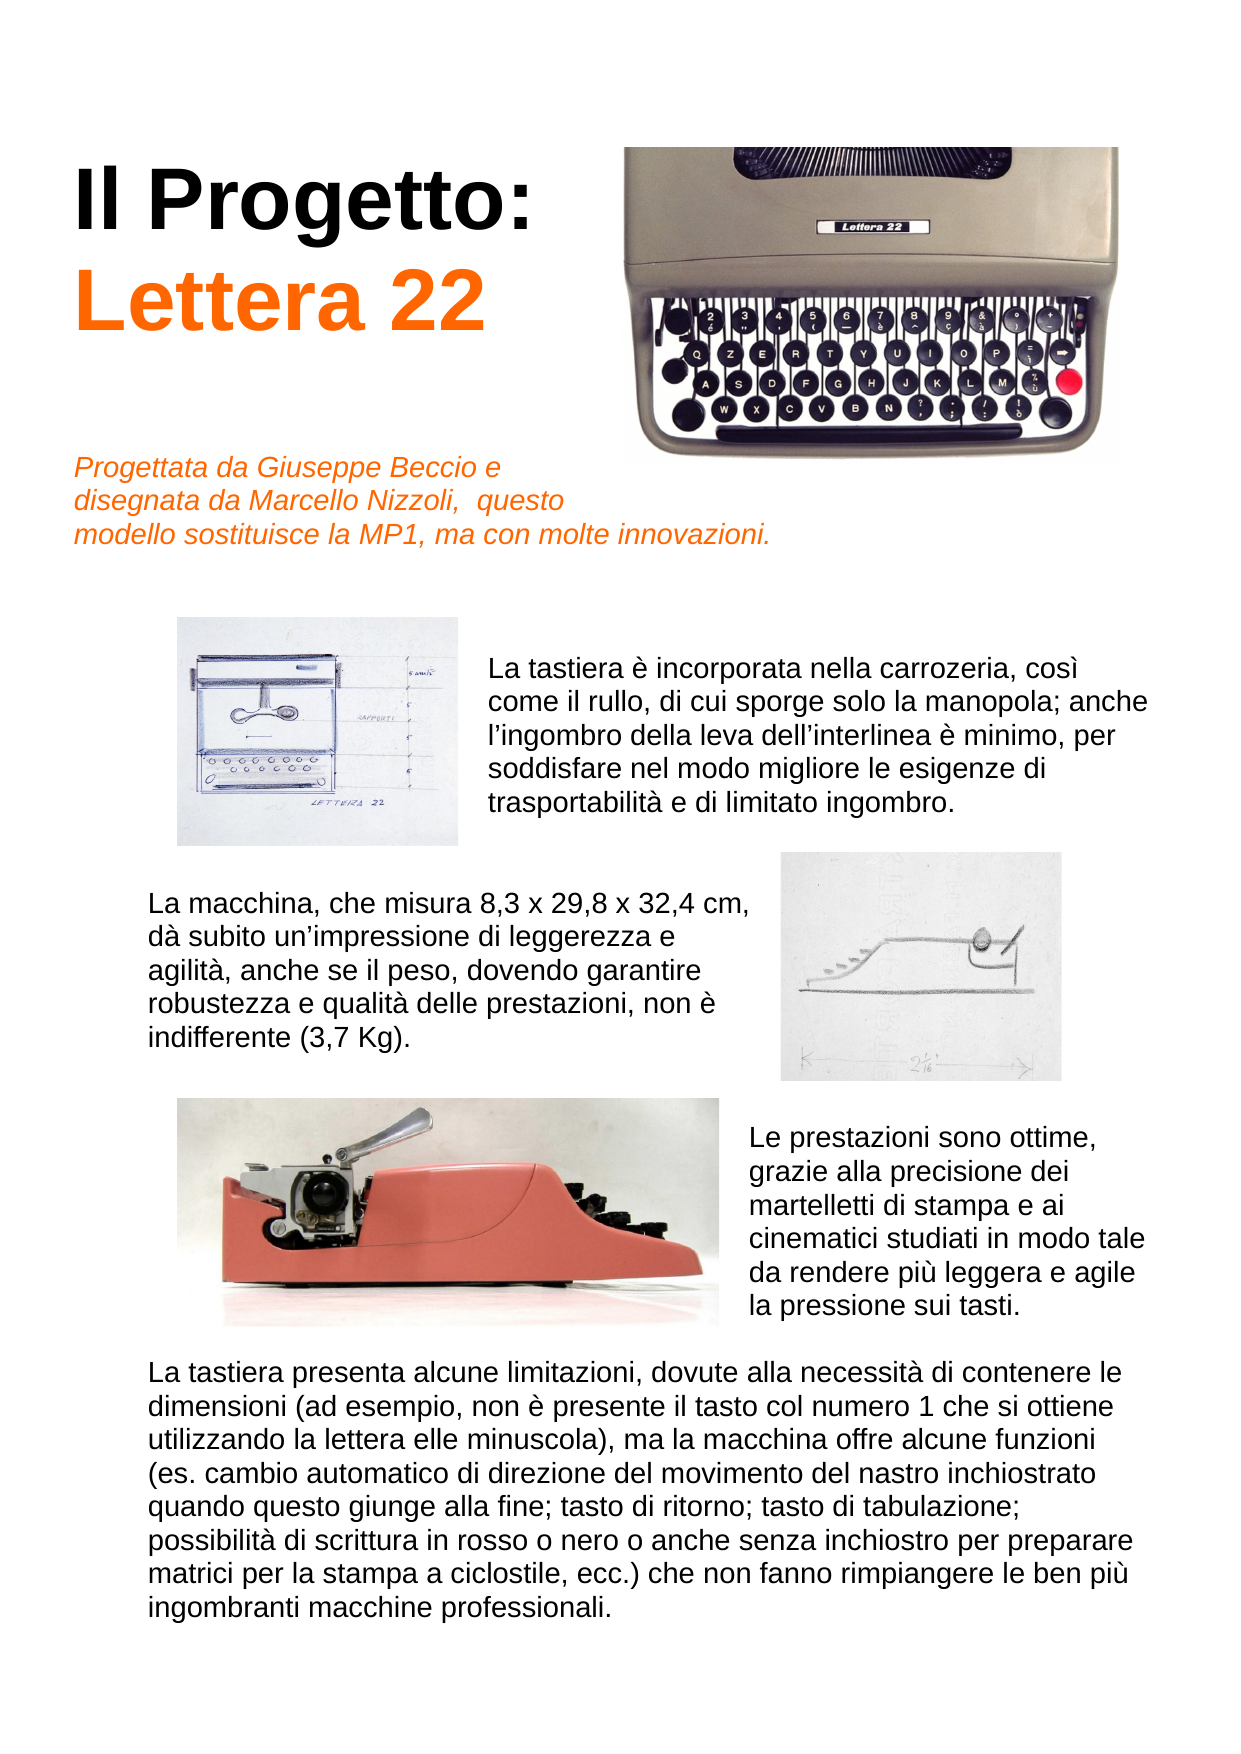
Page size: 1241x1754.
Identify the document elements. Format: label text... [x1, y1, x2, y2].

text [148, 1288, 177, 1322]
text cinematici studiati in modo tale [720, 1221, 1152, 1255]
text [148, 1154, 177, 1188]
text (es. cambio automatico di direzione del movimento del nastro inchiostrato [148, 1456, 1152, 1489]
text utilizzando la lettera elle minuscola), ma la macchina offre alcune funzioni [148, 1422, 1152, 1456]
text [148, 1188, 177, 1221]
text [1123, 148, 1152, 248]
text trasportabilità e di limitato ingombro. [459, 785, 1152, 819]
text La macchina, che misura 8,3 x 29,8 x 32,4 cm, [148, 886, 780, 919]
text [148, 1255, 177, 1288]
text dimensioni (ad esempio, non è presente il tasto col numero 1 che si ottiene [148, 1389, 1152, 1422]
text possibilità di scrittura in rosso o nero o anche senza inchiostro per preparare [148, 1523, 1152, 1557]
text Le prestazioni sono ottime, [720, 1121, 1152, 1154]
text soddisfare nel modo migliore le esigenze di [459, 752, 1152, 785]
text disegnata da Marcello Nizzoli, questo modello sostituisce la MP1, ma con molte innovazioni. [74, 483, 1152, 550]
text dà subito un’impressione di leggerezza e [148, 919, 780, 953]
text matrici per la stampa a ciclostile, ecc.) che non fanno rimpiangere le ben più [148, 1557, 1152, 1590]
text l’ingombro della leva dell’interlinea è minimo, per [459, 718, 1152, 752]
text indifferente (3,7 Kg). [148, 1020, 780, 1053]
text Progettata da Giuseppe Beccio e [74, 450, 1152, 483]
text quando questo giunge alla fine; tasto di ritorno; tasto di tabulazione; [148, 1489, 1152, 1523]
text grazie alla precisione dei [720, 1154, 1152, 1188]
text [1062, 986, 1152, 1020]
text [1062, 1020, 1152, 1053]
text [148, 1221, 177, 1255]
picture [177, 617, 459, 846]
text la pressione sui tasti. [720, 1288, 1152, 1322]
text [148, 785, 177, 819]
picture [620, 147, 1123, 467]
picture [177, 1098, 720, 1327]
text [1123, 248, 1152, 349]
text robustezza e qualità delle prestazioni, non è [148, 986, 780, 1020]
text [1062, 953, 1152, 986]
text Lettera 22 [74, 248, 620, 349]
picture [780, 852, 1062, 1081]
text [1062, 886, 1152, 919]
text da rendere più leggera e agile [720, 1255, 1152, 1288]
text Il Progetto: [74, 148, 620, 248]
text [1062, 919, 1152, 953]
text [148, 1121, 177, 1154]
text [148, 752, 177, 785]
text martelletti di stampa e ai [720, 1188, 1152, 1221]
text agilità, anche se il peso, dovendo garantire [148, 953, 780, 986]
text La tastiera presenta alcune limitazioni, dovute alla necessità di contenere le [148, 1355, 1152, 1389]
text La tastiera è incorporata nella carrozeria, così [459, 651, 1152, 684]
text come il rullo, di cui sporge solo la manopola; anche [459, 684, 1152, 718]
text ingombranti macchine professionali. [148, 1590, 1152, 1624]
